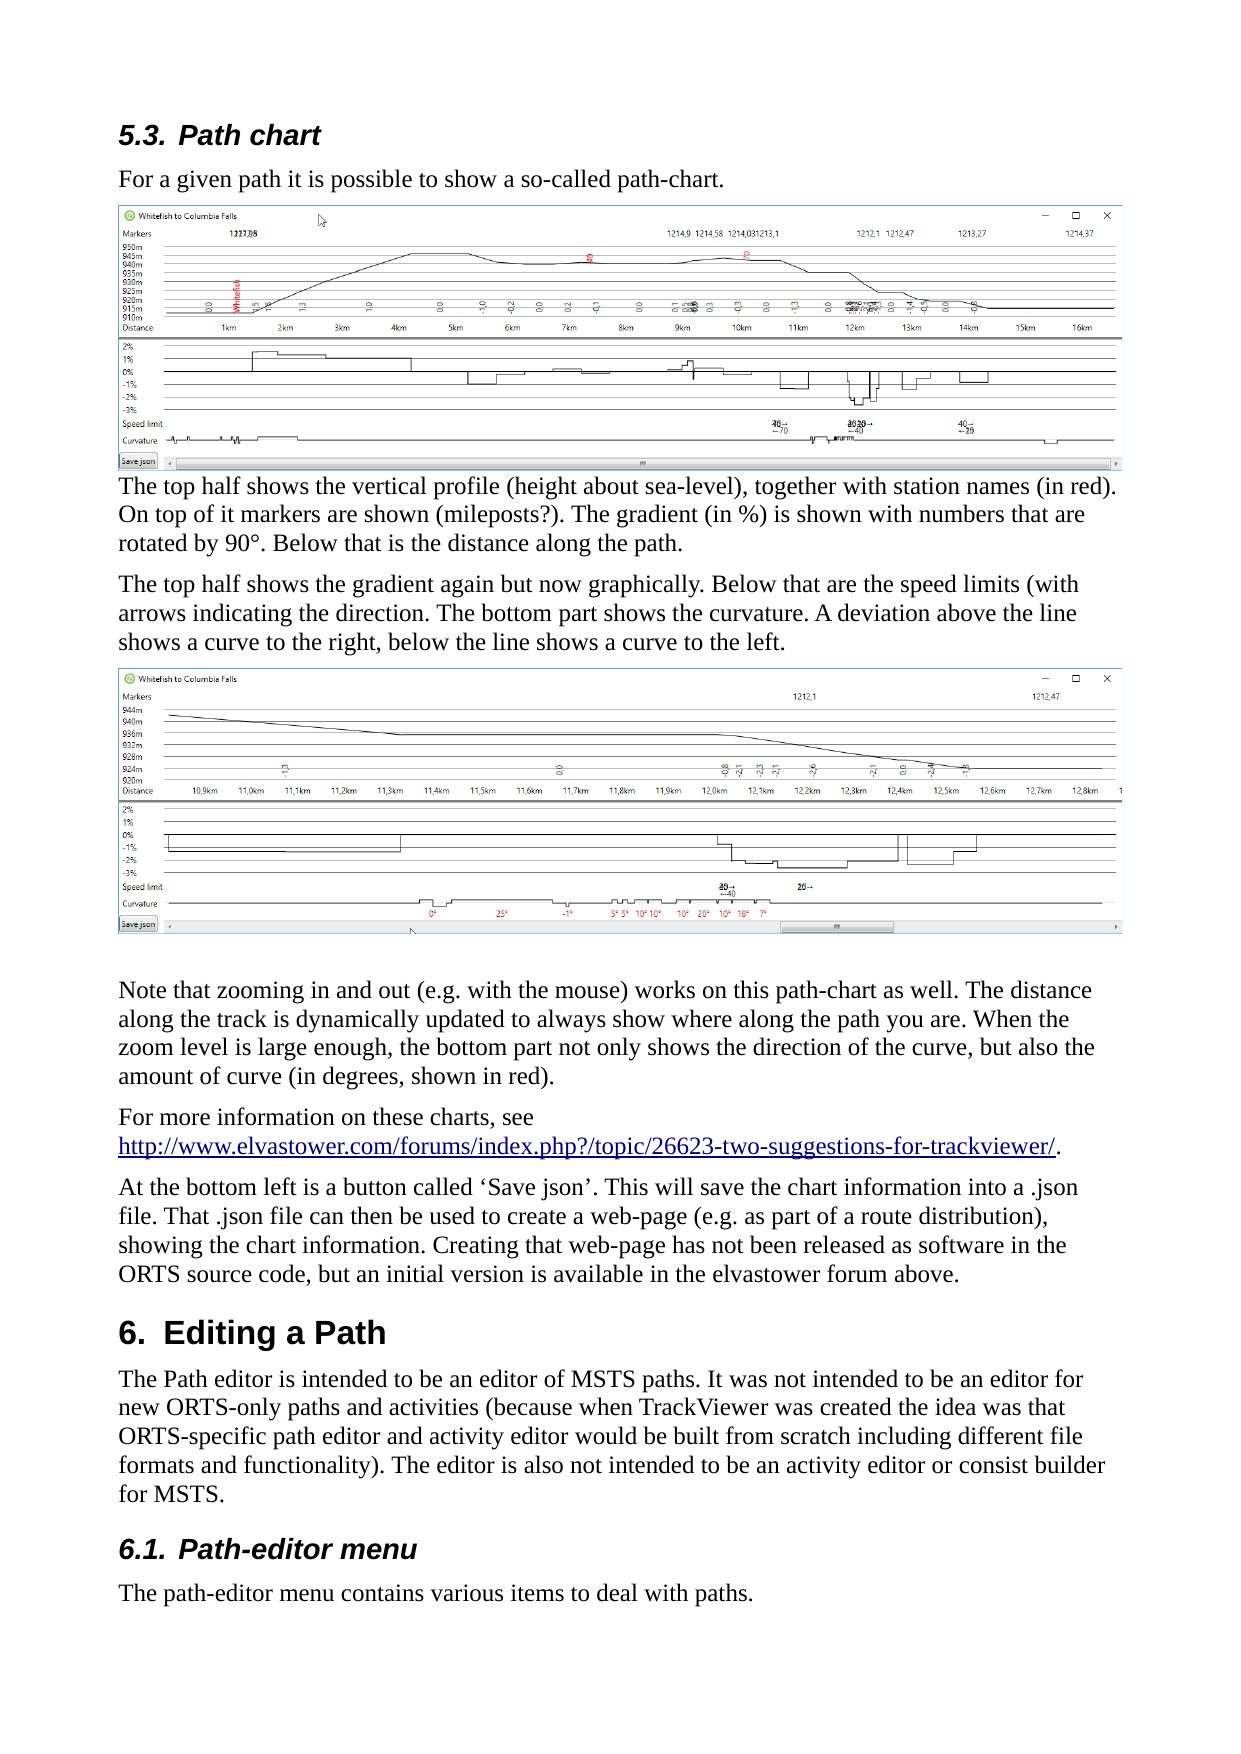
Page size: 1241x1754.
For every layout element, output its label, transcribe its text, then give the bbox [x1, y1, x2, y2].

picture [118, 668, 1123, 934]
subtitle Editing a Path [118, 1312, 1122, 1351]
text At the bottom left is a button called ‘Save json’. This will save the chart information into a .json file. That .json file can then be used to create a web-page (e.g. as part of a route distribution), showing the chart information. Creating that web-page has not been released as software in the ORTS source code, but an initial version is available in the elvastower forum above. [118, 1172, 1122, 1287]
text For more information on these charts, see http://www.elvastower.com/forums/index.php?/topic/26623-two-suggestions-for-trackviewer/. [118, 1102, 1122, 1160]
subtitle Path chart [118, 118, 1122, 152]
text The Path editor is intended to be an editor of MSTS paths. It was not intended to be an editor for new ORTS-only paths and activities (because when TrackViewer was created the idea was that ORTS-specific path editor and activity editor would be built from scratch including different file formats and functionality). The editor is also not intended to be an activity editor or consist builder for MSTS. [118, 1364, 1122, 1507]
text The path-editor menu contains various items to deal with paths. [118, 1578, 1122, 1607]
text Note that zooming in and out (e.g. with the mouse) works on this path-chart as well. The distance along the track is dynamically updated to always show where along the path you are. When the zoom level is large enough, the bottom part not only shows the direction of the curve, but also the amount of curve (in degrees, shown in red). [118, 975, 1122, 1090]
text For a given path it is possible to show a so-called path-chart. [118, 164, 1122, 193]
text The top half shows the vertical profile (height about sea-level), together with station names (in red). On top of it markers are shown (mileposts?). The gradient (in %) is shown with numbers that are rotated by 90°. Below that is the distance along the path. [118, 471, 1122, 557]
text The top half shows the gradient again but now graphically. Below that are the speed limits (with arrows indicating the direction. The bottom part shows the curvature. A deviation above the line shows a curve to the right, below the line shows a curve to the left. [118, 569, 1122, 656]
picture [118, 205, 1123, 471]
subtitle Path-editor menu [118, 1532, 1122, 1566]
